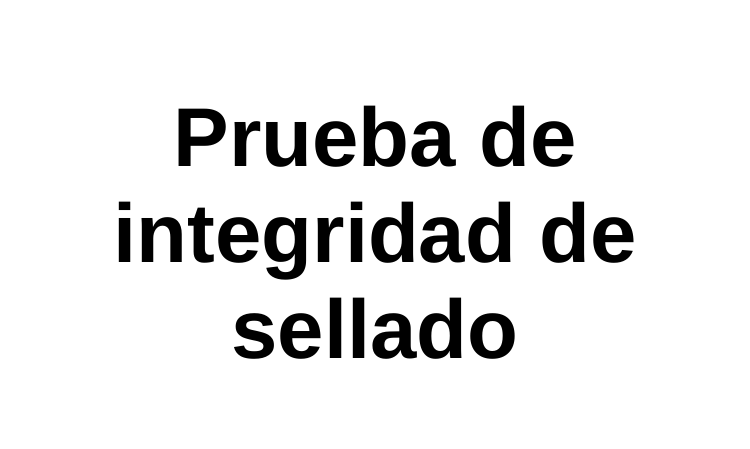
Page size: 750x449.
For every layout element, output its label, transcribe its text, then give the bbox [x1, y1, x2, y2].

title Prueba de integridad de sellado [29, 88, 721, 376]
